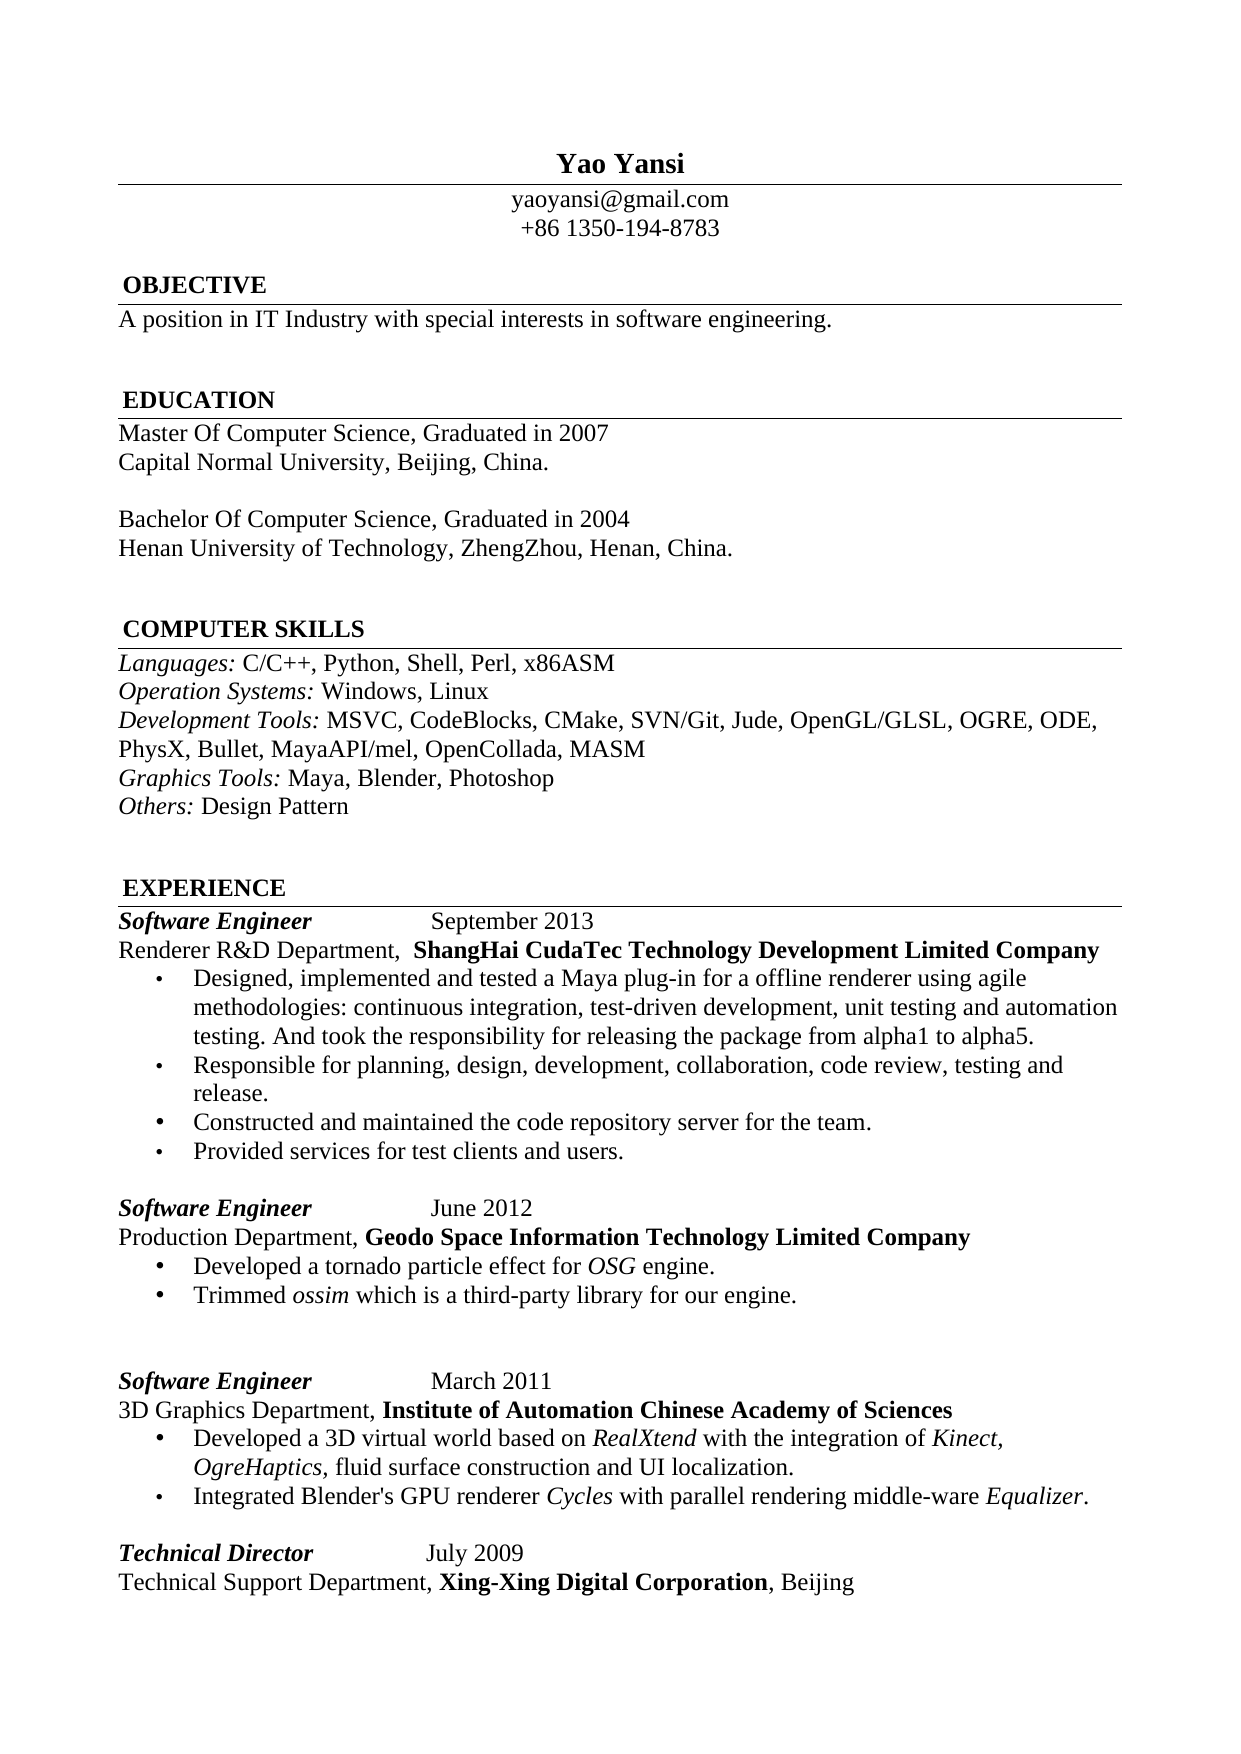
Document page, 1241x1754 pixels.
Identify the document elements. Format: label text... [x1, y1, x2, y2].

text Operation Systems: Windows, Linux [118, 676, 1122, 705]
list Designed, implemented and tested a Maya plug-in for a offline renderer using agile methodologies: continuous integration, test-driven development, unit testing and automation testing. And took the responsibility for releasing the package from alpha1 to alpha5. [156, 963, 1122, 1050]
list Developed a tornado particle effect for OSG engine. [156, 1251, 1122, 1280]
list Responsible for planning, design, development, collaboration, code review, testing and release. [156, 1050, 1122, 1107]
text OBJECTIVE [118, 266, 1122, 304]
text Capital Normal University, Beijing, China. [118, 447, 1122, 476]
list Trimmed ossim which is a third-party library for our engine. [156, 1280, 1122, 1308]
list Constructed and maintained the code repository server for the team. [156, 1107, 1122, 1136]
text Graphics Tools: Maya, Blender, Photoshop [118, 763, 1122, 791]
text EDUCATION [118, 381, 1122, 418]
text Production Department, Geodo Space Information Technology Limited Company [118, 1222, 1122, 1251]
text Software Engineer June 2012 [118, 1193, 1122, 1222]
text EXPERIENCE [118, 868, 1122, 906]
text Software Engineer September 2013 [118, 907, 1122, 935]
text COMPUTER SKILLS [118, 610, 1122, 648]
text Software Engineer March 2011 [118, 1366, 1122, 1395]
text Yao Yansi [118, 142, 1122, 184]
text Technical Support Department, Xing-Xing Digital Corporation, Beijing [118, 1567, 1122, 1596]
text +86 1350-194-8783 [118, 213, 1122, 242]
text Others: Design Pattern [118, 791, 1122, 820]
text Henan University of Technology, ZhengZhou, Henan, China. [118, 533, 1122, 562]
text Languages: C/C++, Python, Shell, Perl, x86ASM [118, 649, 1122, 676]
list Provided services for test clients and users. [156, 1136, 1122, 1165]
list Integrated Blender's GPU renderer Cycles with parallel rendering middle-ware Equalizer. [156, 1481, 1122, 1510]
text 3D Graphics Department, Institute of Automation Chinese Academy of Sciences [118, 1395, 1122, 1423]
text A position in IT Industry with special interests in software engineering. [118, 305, 1122, 332]
list Developed a 3D virtual world based on RealXtend with the integration of Kinect, OgreHaptics, fluid surface construction and UI localization. [156, 1423, 1122, 1481]
text Renderer R&D Department, ShangHai CudaTec Technology Development Limited Company [118, 935, 1122, 963]
text Development Tools: MSVC, CodeBlocks, CMake, SVN/Git, Jude, OpenGL/GLSL, OGRE, ODE, PhysX, Bullet, MayaAPI/mel, OpenCollada, MASM [118, 705, 1122, 763]
text yaoyansi@gmail.com [118, 185, 1122, 213]
text Technical Director July 2009 [118, 1538, 1122, 1567]
text Master Of Computer Science, Graduated in 2007 [118, 419, 1122, 447]
text Bachelor Of Computer Science, Graduated in 2004 [118, 504, 1122, 533]
